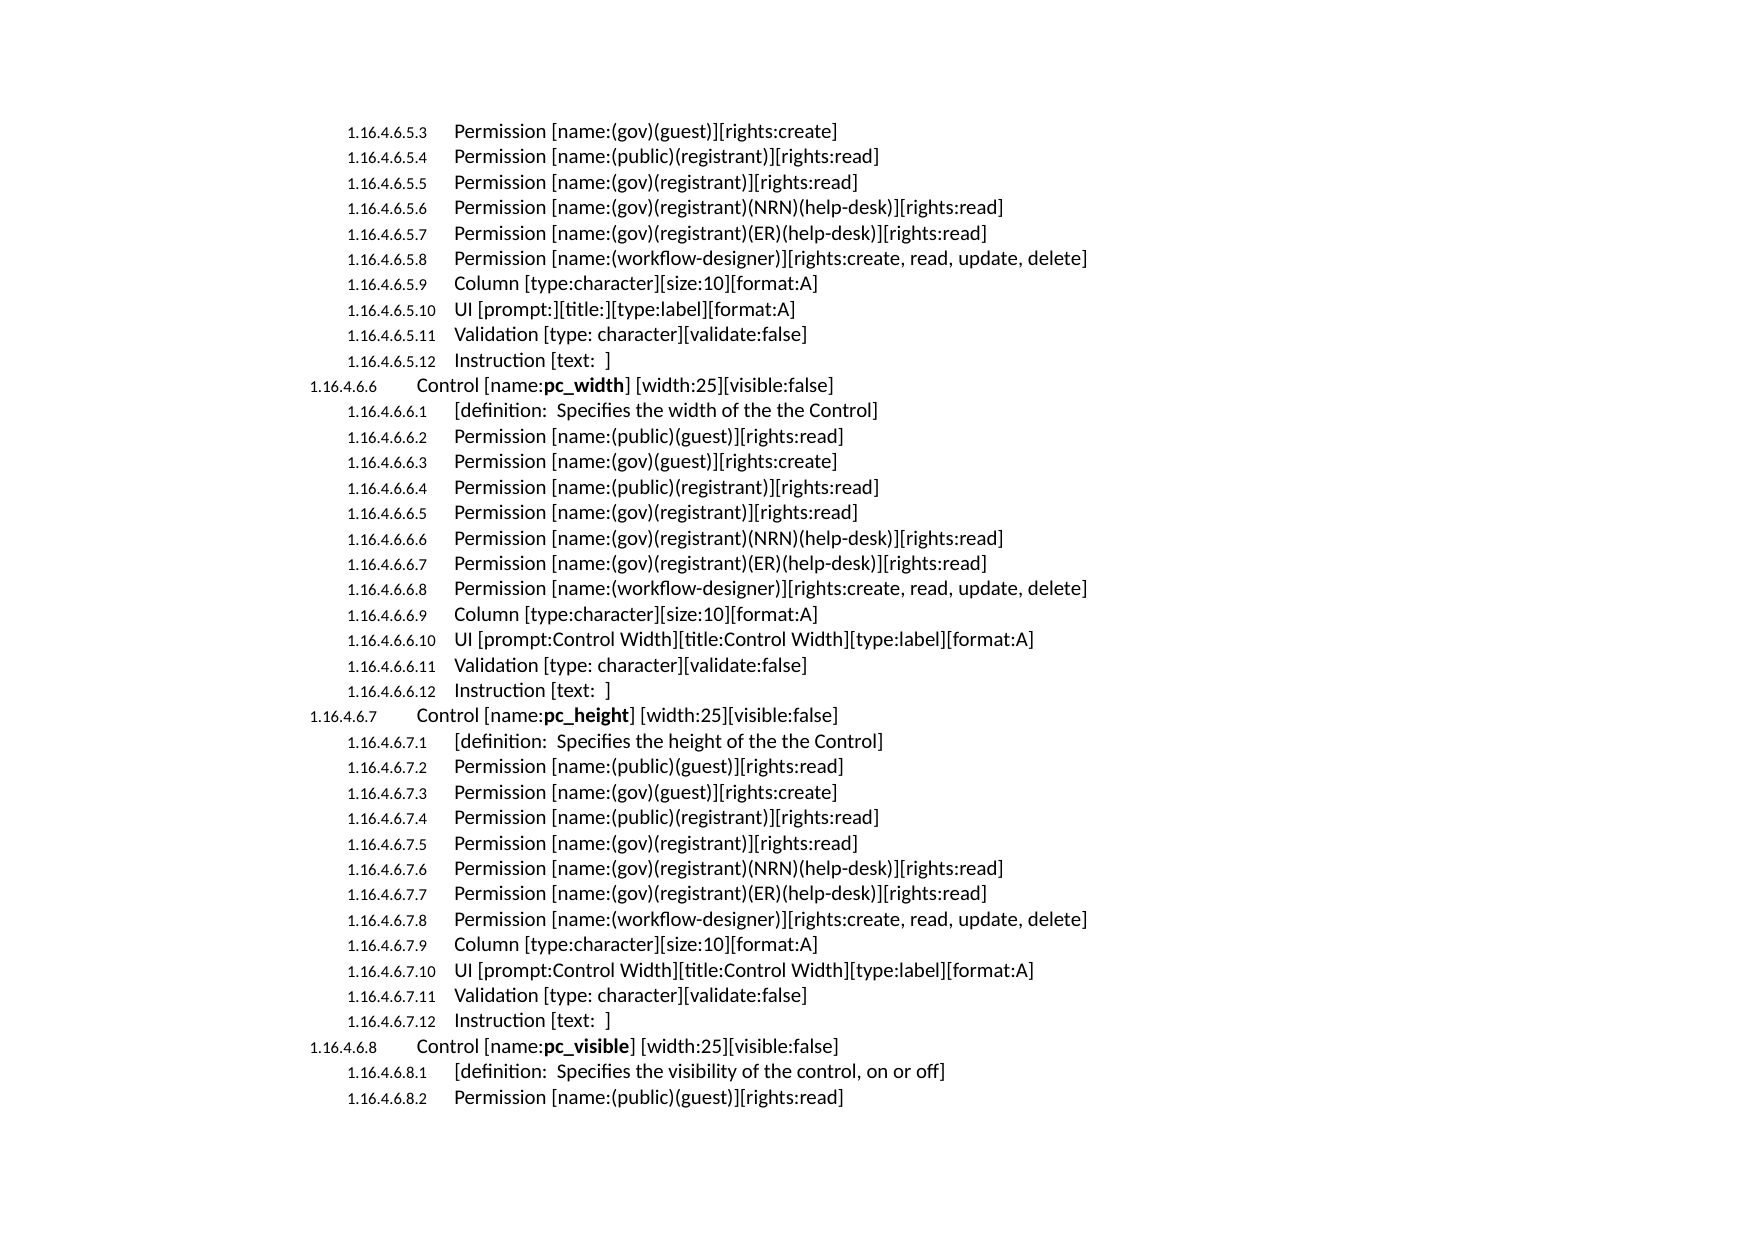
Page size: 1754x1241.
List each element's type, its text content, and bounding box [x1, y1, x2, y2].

list Permission [name:(gov)(guest)][rights:create] [343, 118, 1636, 143]
list Validation [type: character][validate:false] [343, 321, 1636, 347]
list [definition: Specifies the height of the the Control] [343, 728, 1636, 753]
list Permission [name:(gov)(registrant)(NRN)(help-desk)][rights:read] [343, 194, 1636, 220]
list UI [prompt:Control Width][title:Control Width][type:label][format:A] [343, 626, 1636, 652]
list Control [name:pc_visible] [width:25][visible:false] [306, 1033, 1636, 1058]
list Permission [name:(public)(guest)][rights:read] [343, 423, 1636, 448]
list Permission [name:(gov)(registrant)(ER)(help-desk)][rights:read] [343, 881, 1636, 906]
list Permission [name:(public)(registrant)][rights:read] [343, 143, 1636, 169]
list Instruction [text: ] [343, 1008, 1636, 1033]
list Instruction [text: ] [343, 347, 1636, 372]
list UI [prompt:Control Width][title:Control Width][type:label][format:A] [343, 957, 1636, 982]
list UI [prompt:][title:][type:label][format:A] [343, 296, 1636, 321]
list Permission [name:(public)(guest)][rights:read] [343, 1084, 1636, 1109]
list Column [type:character][size:10][format:A] [343, 601, 1636, 626]
list Permission [name:(gov)(registrant)(NRN)(help-desk)][rights:read] [343, 525, 1636, 550]
list Permission [name:(gov)(guest)][rights:create] [343, 448, 1636, 474]
list Validation [type: character][validate:false] [343, 982, 1636, 1008]
list Column [type:character][size:10][format:A] [343, 931, 1636, 957]
list Permission [name:(public)(registrant)][rights:read] [343, 474, 1636, 499]
list Permission [name:(public)(registrant)][rights:read] [343, 804, 1636, 830]
list Permission [name:(gov)(registrant)][rights:read] [343, 169, 1636, 194]
list [definition: Specifies the visibility of the control, on or off] [343, 1058, 1636, 1084]
list Permission [name:(gov)(registrant)][rights:read] [343, 830, 1636, 855]
list Permission [name:(gov)(registrant)(ER)(help-desk)][rights:read] [343, 550, 1636, 576]
list Permission [name:(workflow-designer)][rights:create, read, update, delete] [343, 906, 1636, 931]
list Permission [name:(public)(guest)][rights:read] [343, 753, 1636, 779]
list Control [name:pc_width] [width:25][visible:false] [306, 372, 1636, 398]
list Permission [name:(gov)(registrant)(NRN)(help-desk)][rights:read] [343, 855, 1636, 881]
list Permission [name:(gov)(registrant)(ER)(help-desk)][rights:read] [343, 220, 1636, 245]
list Permission [name:(workflow-designer)][rights:create, read, update, delete] [343, 245, 1636, 271]
list Permission [name:(gov)(guest)][rights:create] [343, 779, 1636, 804]
list Control [name:pc_height] [width:25][visible:false] [306, 703, 1636, 728]
list Permission [name:(gov)(registrant)][rights:read] [343, 499, 1636, 525]
list Permission [name:(workflow-designer)][rights:create, read, update, delete] [343, 576, 1636, 601]
list Column [type:character][size:10][format:A] [343, 271, 1636, 296]
list Validation [type: character][validate:false] [343, 652, 1636, 677]
list Instruction [text: ] [343, 677, 1636, 703]
list [definition: Specifies the width of the the Control] [343, 398, 1636, 423]
